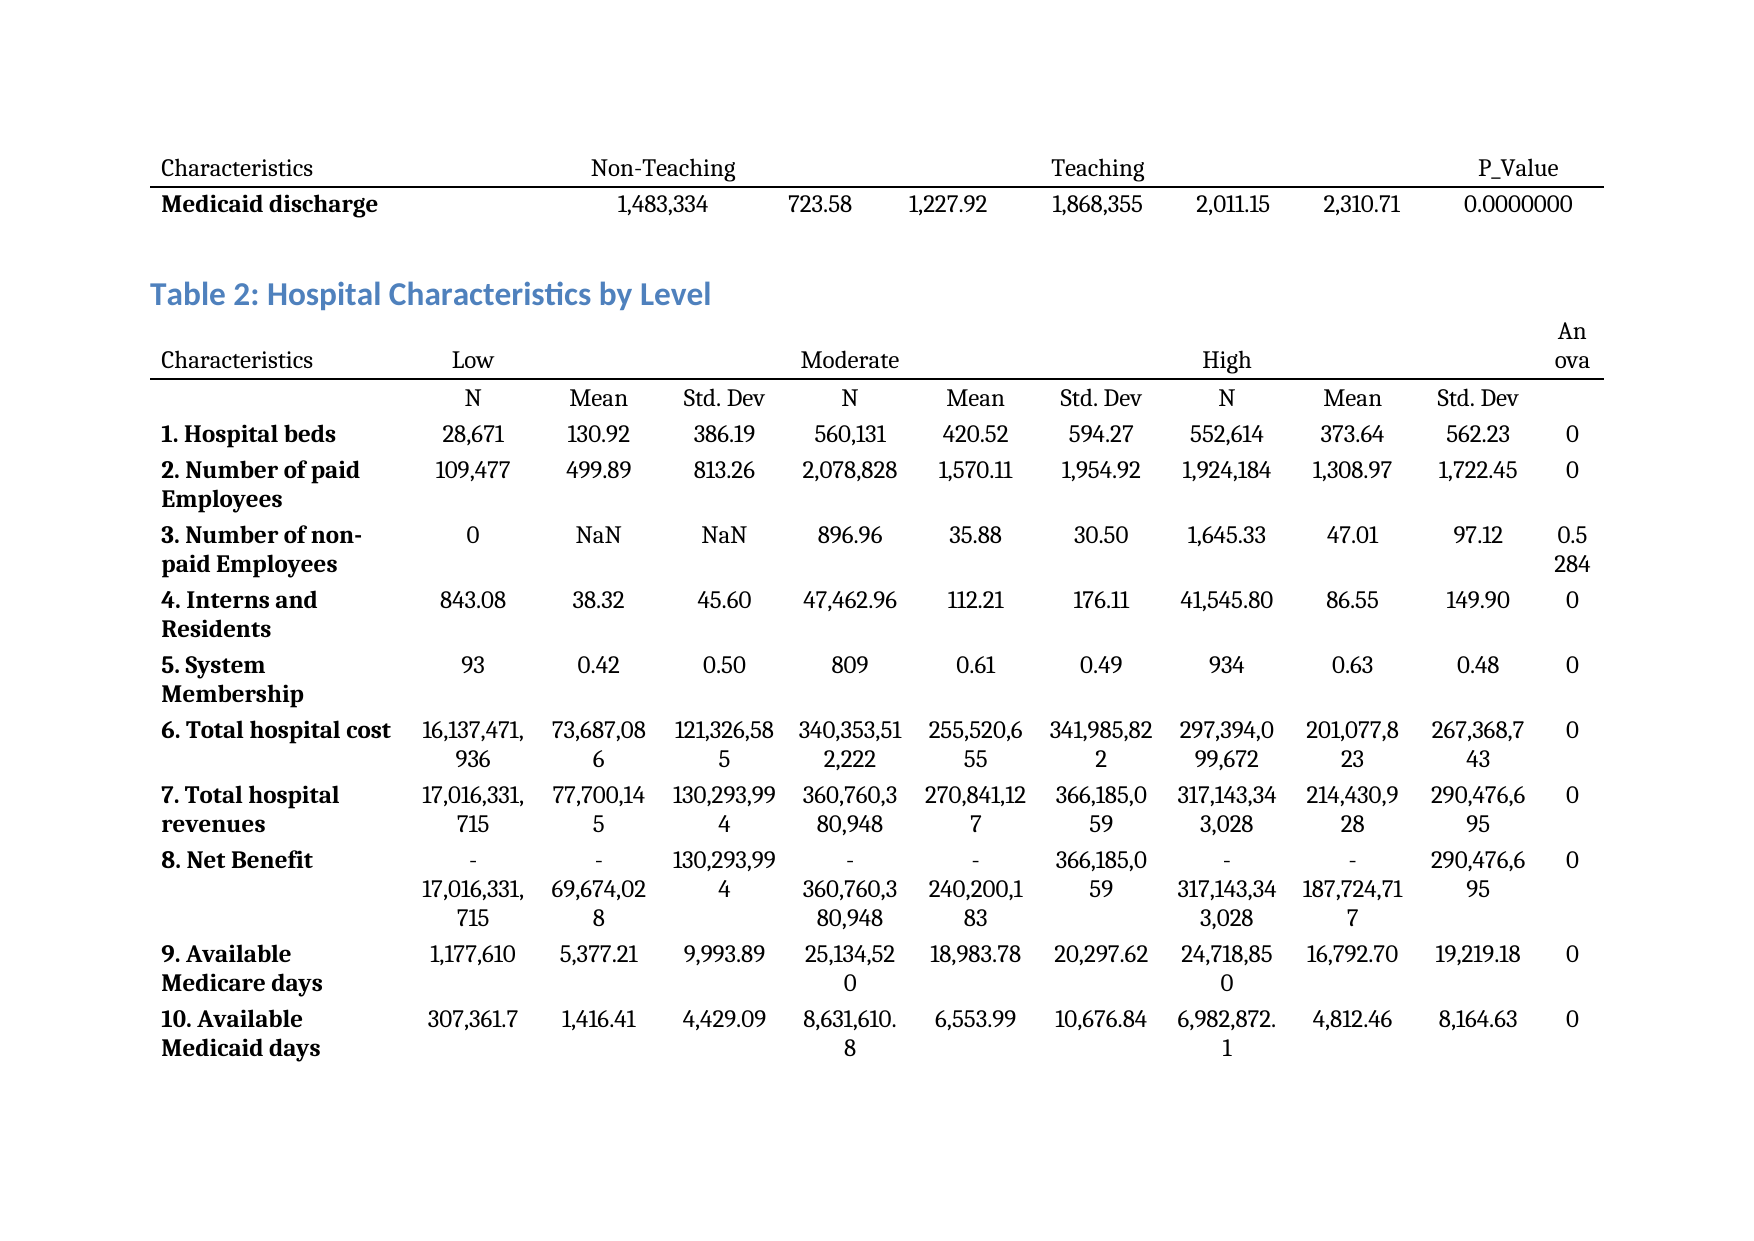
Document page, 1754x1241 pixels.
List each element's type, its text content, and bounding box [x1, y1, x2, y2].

table_cell 0.61 [913, 647, 1038, 712]
table_cell 24,718,850 [1164, 936, 1290, 1001]
table_cell 0.48 [1415, 647, 1541, 712]
table_cell 73,687,086 [536, 712, 661, 777]
table_cell 562.23 [1415, 416, 1541, 452]
table_cell NaN [661, 517, 787, 582]
table_cell 2,011.15 [1176, 188, 1290, 222]
table_cell 0 [1541, 712, 1603, 777]
table_cell -317,143,343,028 [1164, 842, 1290, 936]
table_cell 45.60 [661, 582, 787, 647]
table_cell 723.58 [763, 188, 877, 222]
table_cell 552,614 [1164, 416, 1290, 452]
table_header Moderate [787, 313, 913, 378]
table_header Low [410, 313, 536, 378]
table_cell -69,674,028 [536, 842, 661, 936]
table_cell 47,462.96 [787, 582, 913, 647]
table_cell 214,430,928 [1290, 777, 1415, 842]
table_cell [1541, 380, 1603, 416]
table_cell 25,134,520 [787, 936, 913, 1001]
table_cell 1,722.45 [1415, 452, 1541, 517]
table_cell 4,429.09 [661, 1001, 787, 1066]
table_cell 0 [1541, 582, 1603, 647]
table_cell 0.50 [661, 647, 787, 712]
table_cell 176.11 [1038, 582, 1164, 647]
table_cell 7. Total hospital revenues [150, 777, 410, 842]
table_cell 0 [1541, 842, 1603, 936]
table_cell 255,520,655 [913, 712, 1038, 777]
table_header [763, 150, 877, 186]
table_cell Std. Dev [1415, 380, 1541, 416]
table_cell 0 [1541, 936, 1603, 1001]
table_cell 307,361.7 [410, 1001, 536, 1066]
table_cell 8. Net Benefit [150, 842, 410, 936]
table_cell 130.92 [536, 416, 661, 452]
table_cell 1,308.97 [1290, 452, 1415, 517]
table_header Characteristics [150, 150, 563, 186]
table_cell 6,553.99 [913, 1001, 1038, 1066]
table_cell 121,326,585 [661, 712, 787, 777]
table_cell 16,137,471,936 [410, 712, 536, 777]
table_cell 297,394,099,672 [1164, 712, 1290, 777]
table_cell 1,924,184 [1164, 452, 1290, 517]
table_header Teaching [1019, 150, 1176, 186]
table_cell 8,631,610.8 [787, 1001, 913, 1066]
table_cell 1,570.11 [913, 452, 1038, 517]
table_cell 9,993.89 [661, 936, 787, 1001]
table_cell 201,077,823 [1290, 712, 1415, 777]
table_cell 1,227.92 [877, 188, 1019, 222]
table_cell 843.08 [410, 582, 536, 647]
table_cell 47.01 [1290, 517, 1415, 582]
table_header P_Value [1433, 150, 1603, 186]
table_cell 499.89 [536, 452, 661, 517]
table_cell 19,219.18 [1415, 936, 1541, 1001]
table_cell 130,293,994 [661, 842, 787, 936]
table_cell Std. Dev [661, 380, 787, 416]
table_cell -240,200,183 [913, 842, 1038, 936]
table_header [1415, 313, 1541, 378]
table_cell 0.49 [1038, 647, 1164, 712]
table_cell -360,760,380,948 [787, 842, 913, 936]
table_header [1290, 313, 1415, 378]
table_cell 6. Total hospital cost [150, 712, 410, 777]
table_cell 9. Available Medicare days [150, 936, 410, 1001]
table_cell 18,983.78 [913, 936, 1038, 1001]
table_header [1176, 150, 1290, 186]
table_header Characteristics [150, 313, 410, 378]
table_cell 5,377.21 [536, 936, 661, 1001]
table_cell 420.52 [913, 416, 1038, 452]
table_cell -17,016,331,715 [410, 842, 536, 936]
table_cell 1,868,355 [1019, 188, 1176, 222]
table_cell 38.32 [536, 582, 661, 647]
table_cell 386.19 [661, 416, 787, 452]
table_cell 8,164.63 [1415, 1001, 1541, 1066]
table_cell 1. Hospital beds [150, 416, 410, 452]
table_header [913, 313, 1038, 378]
table_header [1038, 313, 1164, 378]
table_cell 6,982,872.1 [1164, 1001, 1290, 1066]
table_cell 16,792.70 [1290, 936, 1415, 1001]
table_cell 2,310.71 [1290, 188, 1433, 222]
table_cell 267,368,743 [1415, 712, 1541, 777]
table_cell Medicaid discharge [150, 188, 563, 222]
table_cell 0 [410, 517, 536, 582]
table_cell Std. Dev [1038, 380, 1164, 416]
table_cell 130,293,994 [661, 777, 787, 842]
table_cell 290,476,695 [1415, 842, 1541, 936]
table_cell 20,297.62 [1038, 936, 1164, 1001]
table_cell 0.63 [1290, 647, 1415, 712]
table_cell 4. Interns and Residents [150, 582, 410, 647]
table_cell 109,477 [410, 452, 536, 517]
table_cell 5. System Membership [150, 647, 410, 712]
table_cell N [1164, 380, 1290, 416]
table_cell -187,724,717 [1290, 842, 1415, 936]
table_cell 366,185,059 [1038, 777, 1164, 842]
table_cell 1,177,610 [410, 936, 536, 1001]
table_cell 30.50 [1038, 517, 1164, 582]
table_header [877, 150, 1019, 186]
table_cell 2. Number of paid Employees [150, 452, 410, 517]
table_cell Mean [913, 380, 1038, 416]
table_cell 0 [1541, 1001, 1603, 1066]
table_cell [150, 380, 410, 416]
table_cell 0.5284 [1541, 517, 1603, 582]
table_cell 3. Number of non-paid Employees [150, 517, 410, 582]
table_cell 360,760,380,948 [787, 777, 913, 842]
table_cell 28,671 [410, 416, 536, 452]
table_cell 1,954.92 [1038, 452, 1164, 517]
table_cell Mean [1290, 380, 1415, 416]
table_cell NaN [536, 517, 661, 582]
table_cell 813.26 [661, 452, 787, 517]
table_cell 97.12 [1415, 517, 1541, 582]
table_cell 0 [1541, 647, 1603, 712]
table_header [1290, 150, 1433, 186]
table_cell 0 [1541, 416, 1603, 452]
table_cell 270,841,127 [913, 777, 1038, 842]
table_cell 896.96 [787, 517, 913, 582]
table_cell 35.88 [913, 517, 1038, 582]
table_header Anova [1541, 313, 1603, 378]
table_header Non-Teaching [563, 150, 763, 186]
table_cell 341,985,822 [1038, 712, 1164, 777]
table_cell 93 [410, 647, 536, 712]
table_cell 149.90 [1415, 582, 1541, 647]
table_header [536, 313, 661, 378]
table_cell 0.0000000 [1433, 188, 1603, 222]
table_cell 1,416.41 [536, 1001, 661, 1066]
table_header [661, 313, 787, 378]
table_cell 317,143,343,028 [1164, 777, 1290, 842]
table_cell 366,185,059 [1038, 842, 1164, 936]
table_cell 340,353,512,222 [787, 712, 913, 777]
table_cell 17,016,331,715 [410, 777, 536, 842]
table_cell 290,476,695 [1415, 777, 1541, 842]
table_cell 560,131 [787, 416, 913, 452]
table_cell Mean [536, 380, 661, 416]
table_cell 112.21 [913, 582, 1038, 647]
table_cell N [410, 380, 536, 416]
table_cell 0 [1541, 452, 1603, 517]
table_cell 4,812.46 [1290, 1001, 1415, 1066]
table_cell 373.64 [1290, 416, 1415, 452]
table_cell 77,700,145 [536, 777, 661, 842]
table_cell 10,676.84 [1038, 1001, 1164, 1066]
table_cell 86.55 [1290, 582, 1415, 647]
table_cell 1,645.33 [1164, 517, 1290, 582]
table_header High [1164, 313, 1290, 378]
table_cell 809 [787, 647, 913, 712]
table_cell 0 [1541, 777, 1603, 842]
table_cell 1,483,334 [563, 188, 763, 222]
table_cell 594.27 [1038, 416, 1164, 452]
subtitle Table 2: Hospital Characteristics by Level [150, 272, 1603, 313]
table_cell 41,545.80 [1164, 582, 1290, 647]
table_cell N [787, 380, 913, 416]
table_cell 10. Available Medicaid days [150, 1001, 410, 1066]
table_cell 0.42 [536, 647, 661, 712]
table_cell 2,078,828 [787, 452, 913, 517]
table_cell 934 [1164, 647, 1290, 712]
